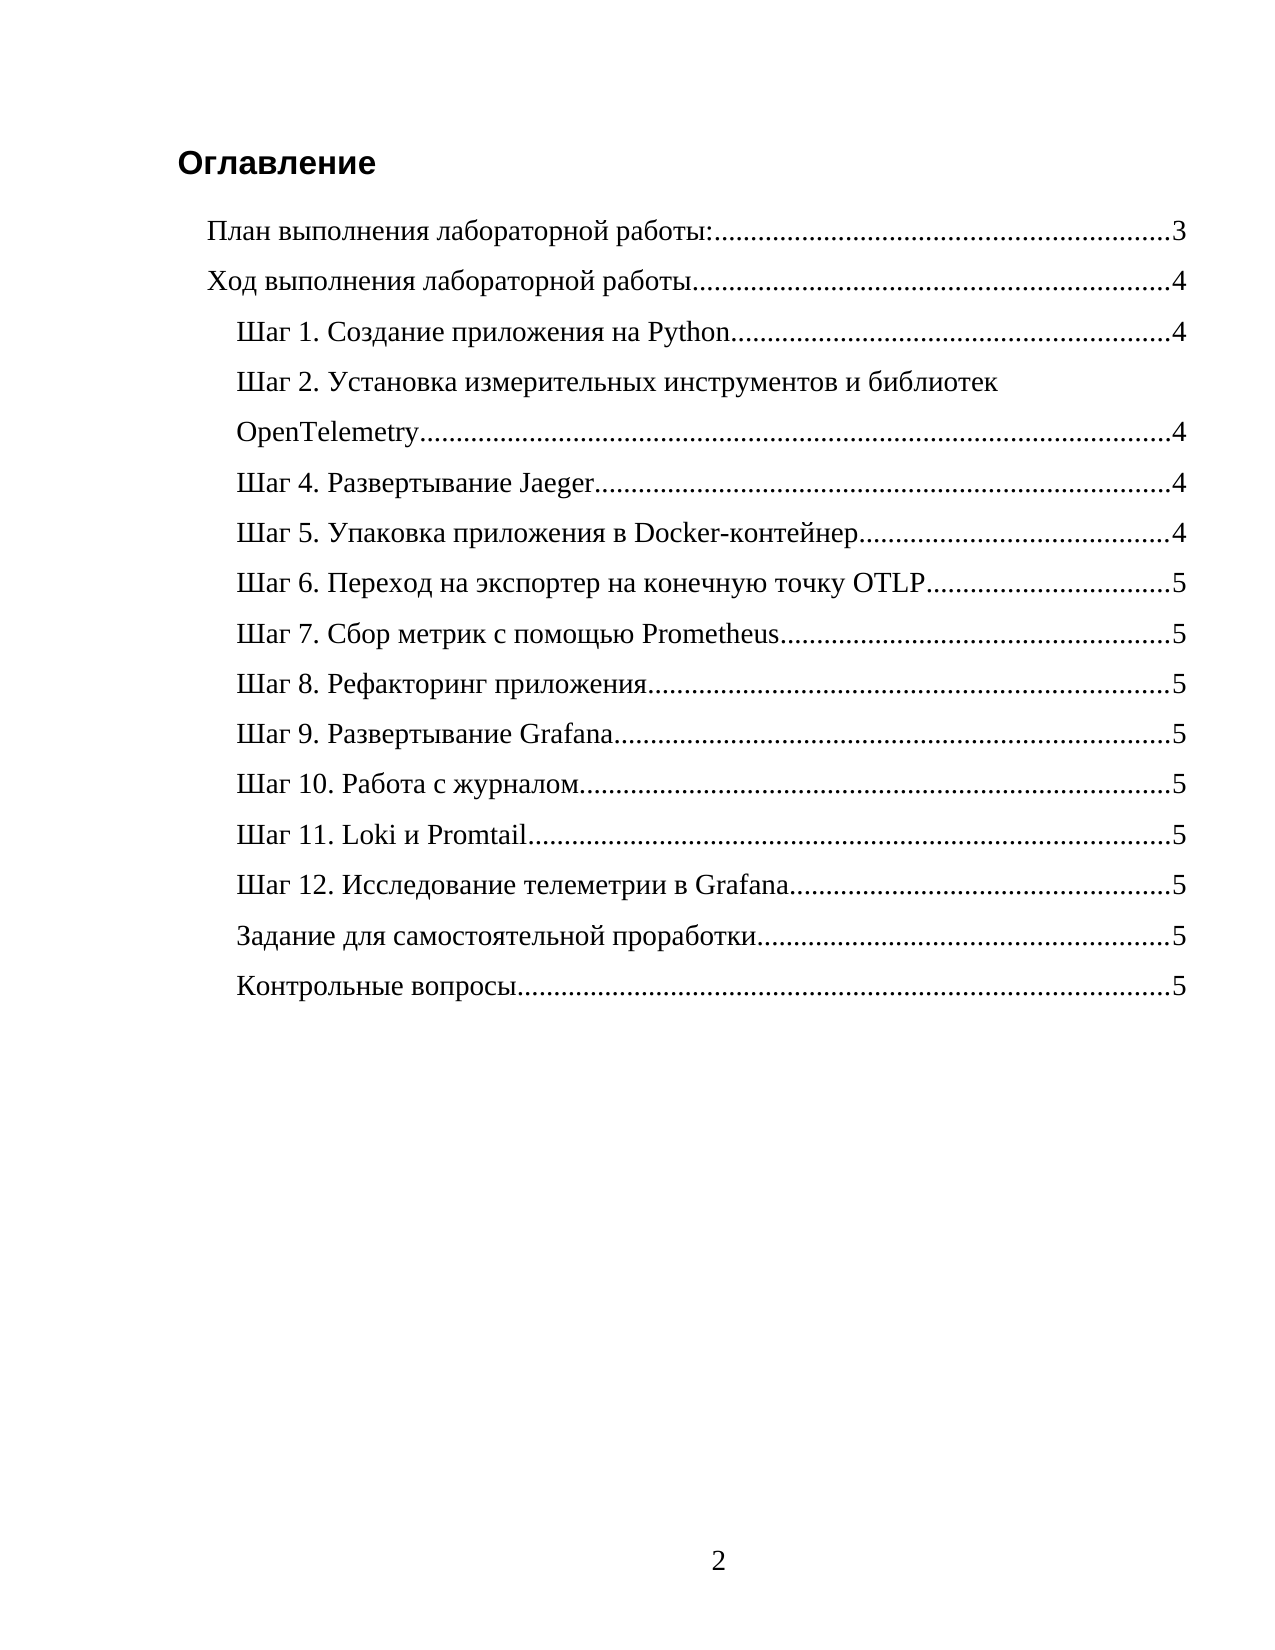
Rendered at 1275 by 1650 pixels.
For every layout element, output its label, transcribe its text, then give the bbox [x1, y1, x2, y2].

text Шаг 4. Развертывание Jaeger 4 [236, 465, 1186, 498]
text Шаг 12. Исследование телеметрии в Grafana 5 [236, 867, 1186, 901]
text Ход выполнения лабораторной работы 4 [207, 263, 1186, 297]
text Шаг 9. Развертывание Grafana 5 [236, 716, 1186, 750]
text Шаг 1. Создание приложения на Python 4 [236, 314, 1186, 347]
subtitle Оглавление [177, 143, 1186, 182]
text Задание для самостоятельной проработки 5 [236, 918, 1186, 951]
text Шаг 5. Упаковка приложения в Docker-контейнер 4 [236, 515, 1186, 549]
text Шаг 8. Рефакторинг приложения 5 [236, 666, 1186, 699]
text Шаг 10. Работа с журналом 5 [236, 767, 1186, 800]
text Контрольные вопросы 5 [236, 968, 1186, 1001]
text План выполнения лабораторной работы: 3 [207, 213, 1186, 247]
text Шаг 7. Сбор метрик с помощью Prometheus 5 [236, 616, 1186, 649]
text Шаг 6. Переход на экспортер на конечную точку OTLP 5 [236, 565, 1186, 599]
text Шаг 11. Loki и Promtail 5 [236, 817, 1186, 851]
text Шаг 2. Установка измерительных инструментов и библиотек OpenTelemetry 4 [236, 364, 1186, 448]
